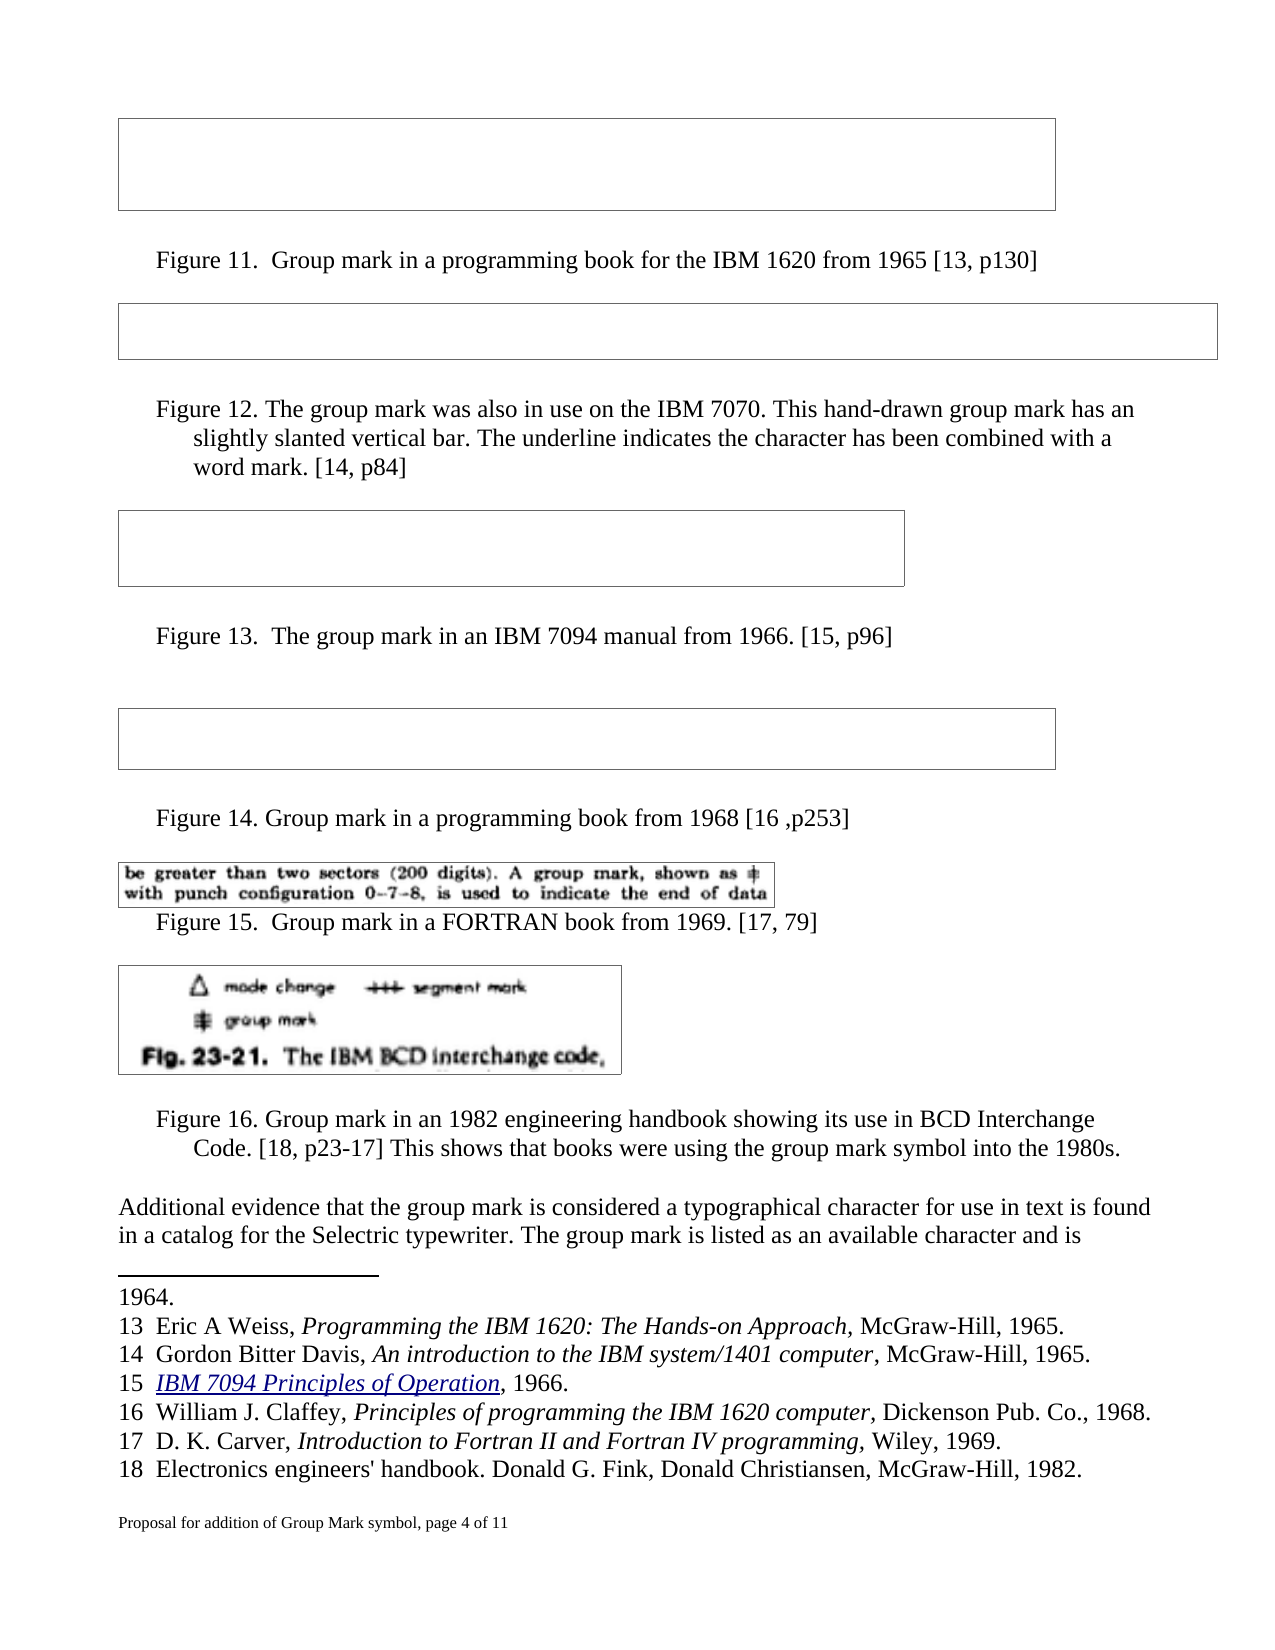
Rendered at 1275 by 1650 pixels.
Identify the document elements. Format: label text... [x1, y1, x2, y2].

list William J. Claffey, Principles of programming the IBM 1620 computer, Dickenson Pub. Co., 1968. [118, 1397, 1157, 1426]
list Gordon Bitter Davis, An introduction to the IBM system/1401 computer, McGraw-Hill, 1965. [118, 1339, 1157, 1368]
list D. K. Carver, Introduction to Fortran II and Fortran IV programming, Wiley, 1969. [118, 1426, 1157, 1454]
list The group mark was also in use on the IBM 7070. This hand-drawn group mark has an slightly slanted vertical bar. The underline indicates the character has been combined with a word mark. [, p84] [156, 394, 1157, 480]
list Group mark in a programming book from 1968 [ ,p253] [156, 803, 1157, 832]
list The group mark in an IBM 7094 manual from 1966. [, p96] [156, 621, 1157, 650]
list 1964. [118, 1282, 1157, 1311]
list Eric A Weiss, Programming the IBM 1620: The Hands-on Approach, McGraw-Hill, 1965. [118, 1311, 1157, 1339]
list Electronics engineers' handbook. Donald G. Fink, Donald Christiansen, McGraw-Hill, 1982. [118, 1454, 1157, 1483]
list Group mark in an 1982 engineering handbook showing its use in BCD Interchange Code. [, p23-17] This shows that books were using the group mark symbol into the 1980s. [156, 992, 1157, 1162]
list Group mark in a programming book for the IBM 1620 from 1965 [, p130] [156, 245, 1157, 274]
picture [121, 865, 772, 904]
list Group mark in a FORTRAN book from 1969. [, 79] [156, 862, 1157, 936]
picture [121, 968, 619, 1072]
text Additional evidence that the group mark is considered a typographical character for use in text is found in a catalog for the Selectric typewriter. The group mark is listed as an available character and is [118, 1192, 1157, 1249]
list IBM 7094 Principles of Operation, 1966. [118, 1368, 1157, 1397]
list [119, 863, 774, 907]
